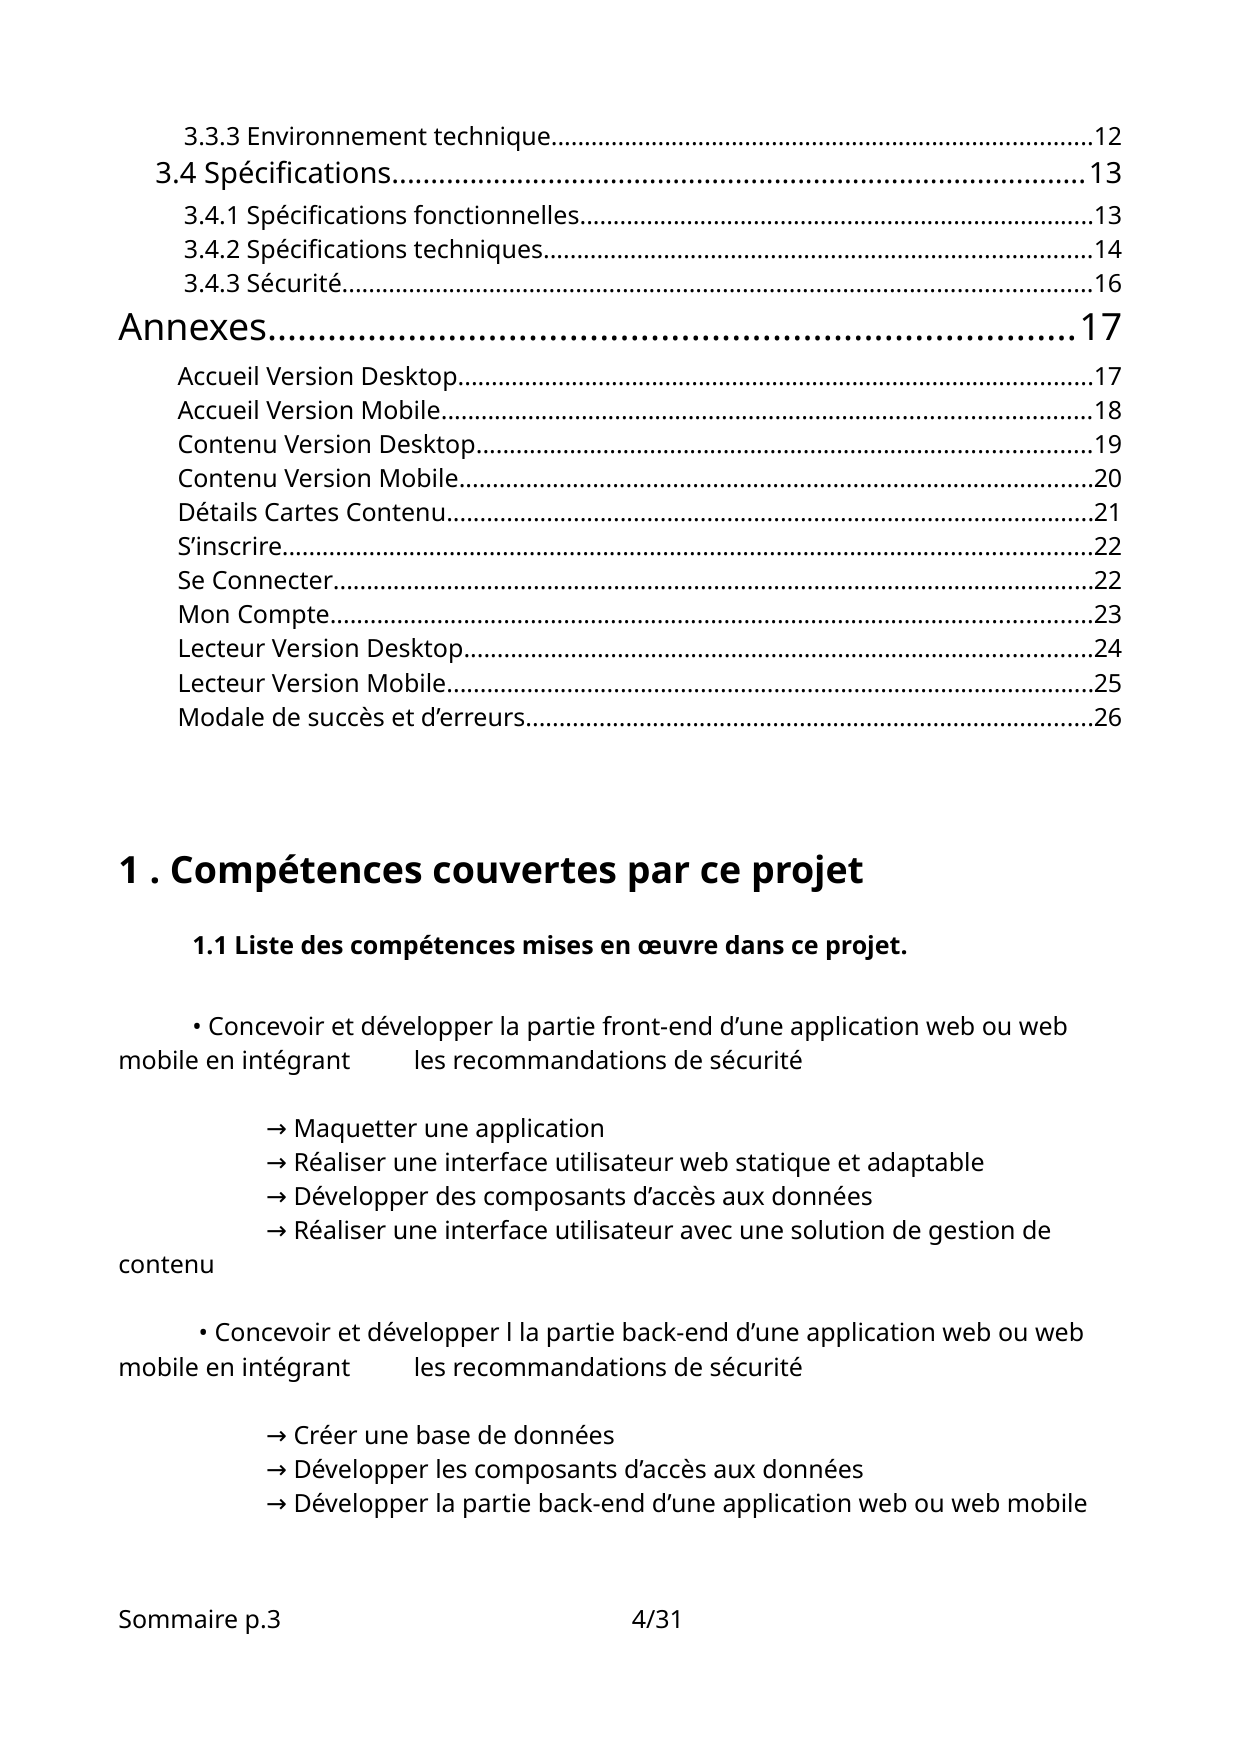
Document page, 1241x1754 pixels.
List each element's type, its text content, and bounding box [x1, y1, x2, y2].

text Lecteur Version Mobile 25 [177, 665, 1122, 699]
text → Développer les composants d’accès aux données [118, 1451, 1122, 1485]
text • Concevoir et développer l la partie back-end d’une application web ou web mobile en intégrant les recommandations de sécurité [118, 1315, 1122, 1383]
text 3.4.3 Sécurité 16 [177, 266, 1122, 300]
text Lecteur Version Desktop 24 [177, 631, 1122, 665]
text 3.4 Spécifications 13 [148, 152, 1122, 192]
text Contenu Version Desktop 19 [177, 427, 1122, 461]
text Modale de succès et d’erreurs 26 [177, 699, 1122, 733]
subtitle 1.1 Liste des compétences mises en œuvre dans ce projet. [118, 928, 1122, 962]
text S’inscrire 22 [177, 529, 1122, 563]
text Contenu Version Mobile 20 [177, 461, 1122, 495]
text → Développer la partie back-end d’une application web ou web mobile [118, 1485, 1122, 1519]
subtitle 1 . Compétences couvertes par ce projet [118, 843, 1122, 894]
text → Créer une base de données [118, 1417, 1122, 1451]
text 3.4.1 Spécifications fonctionnelles 13 [177, 198, 1122, 232]
text 3.3.3 Environnement technique 12 [177, 118, 1122, 152]
text → Réaliser une interface utilisateur web statique et adaptable [118, 1145, 1122, 1179]
text Accueil Version Desktop 17 [177, 359, 1122, 393]
text Mon Compte 23 [177, 597, 1122, 631]
text Annexes 17 [118, 300, 1122, 351]
text • Concevoir et développer la partie front-end d’une application web ou web mobile en intégrant les recommandations de sécurité [118, 1008, 1122, 1077]
text Accueil Version Mobile 18 [177, 393, 1122, 427]
text 3.4.2 Spécifications techniques 14 [177, 232, 1122, 266]
text Se Connecter 22 [177, 563, 1122, 597]
text → Réaliser une interface utilisateur avec une solution de gestion de contenu [118, 1213, 1122, 1281]
text Détails Cartes Contenu 21 [177, 495, 1122, 529]
text → Maquetter une application [118, 1111, 1122, 1145]
text → Développer des composants d’accès aux données [118, 1179, 1122, 1213]
